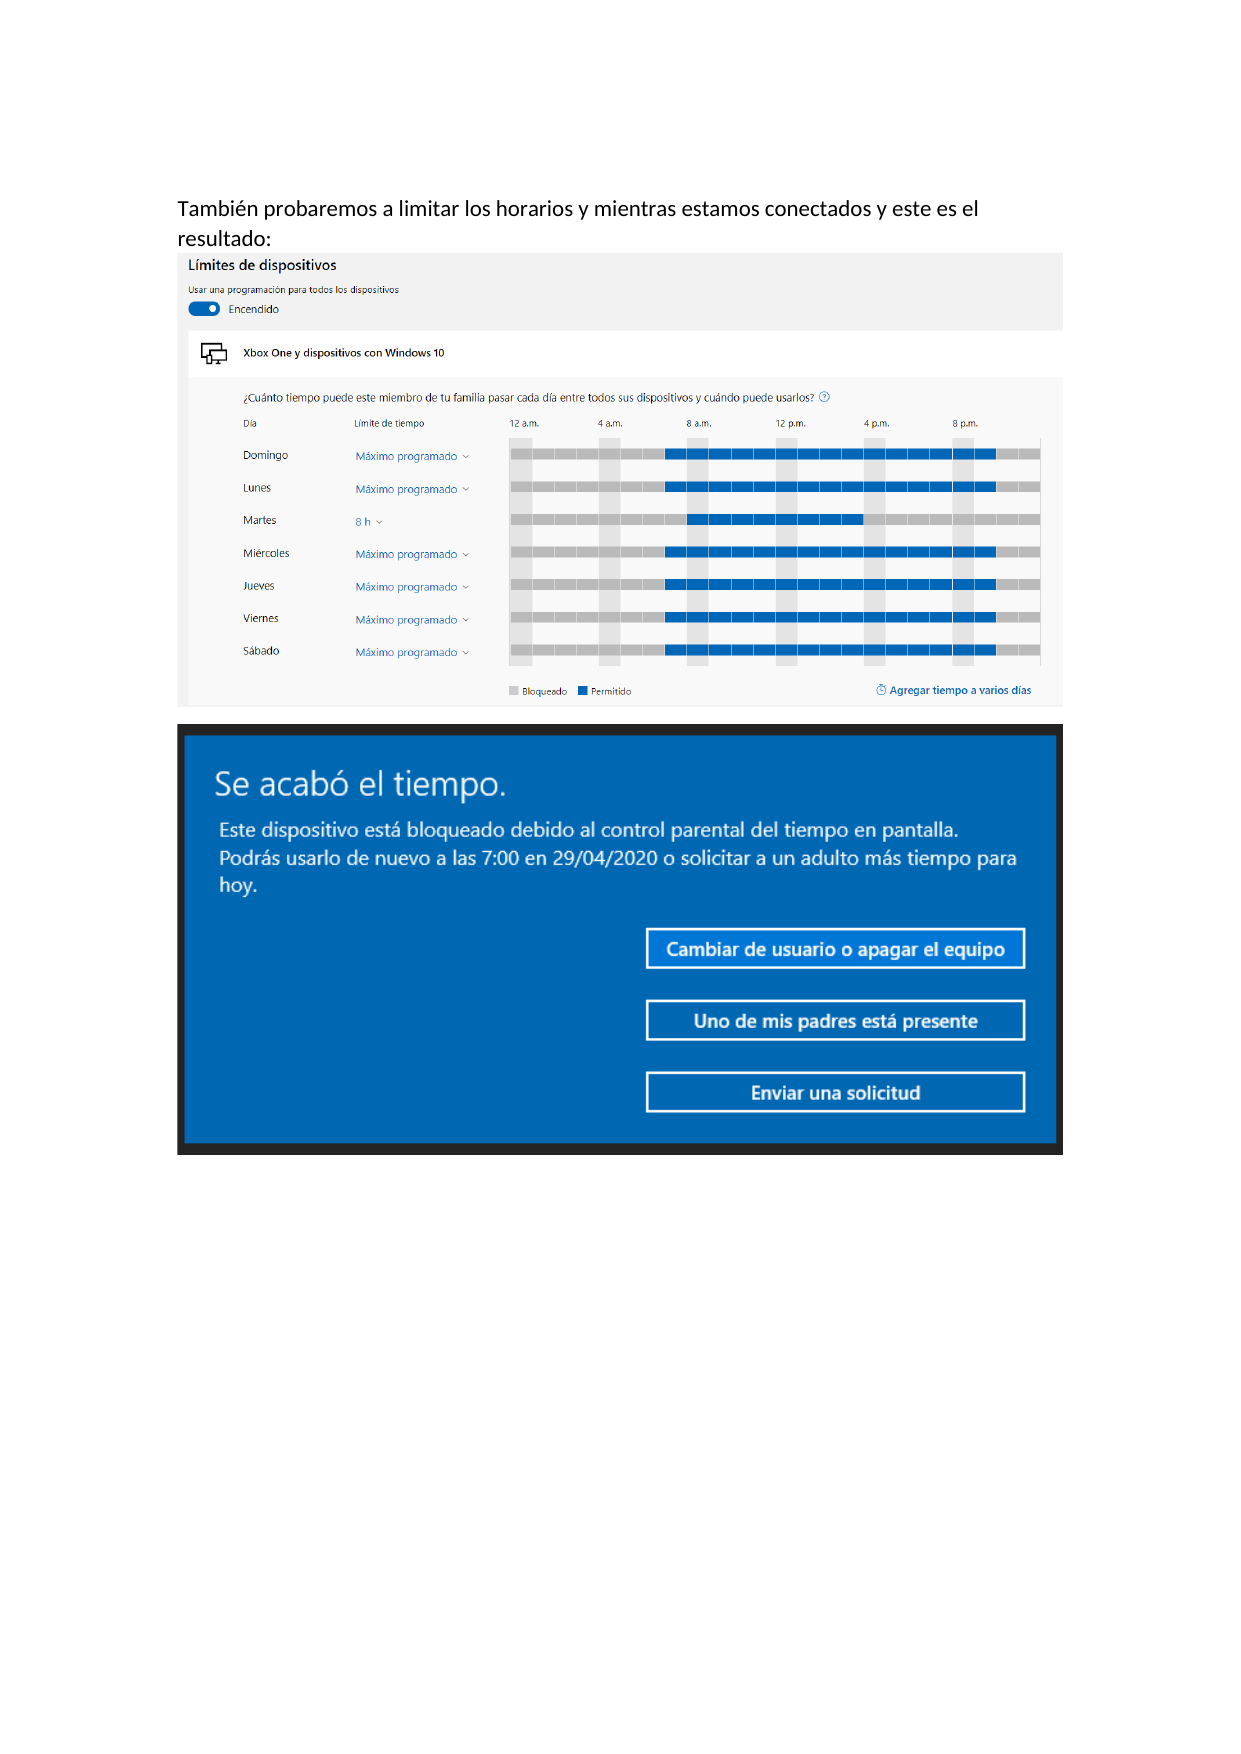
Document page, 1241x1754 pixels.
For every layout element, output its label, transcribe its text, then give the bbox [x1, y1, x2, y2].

text También probaremos a limitar los horarios y mientras estamos conectados y este es el resultado: [177, 194, 1063, 253]
